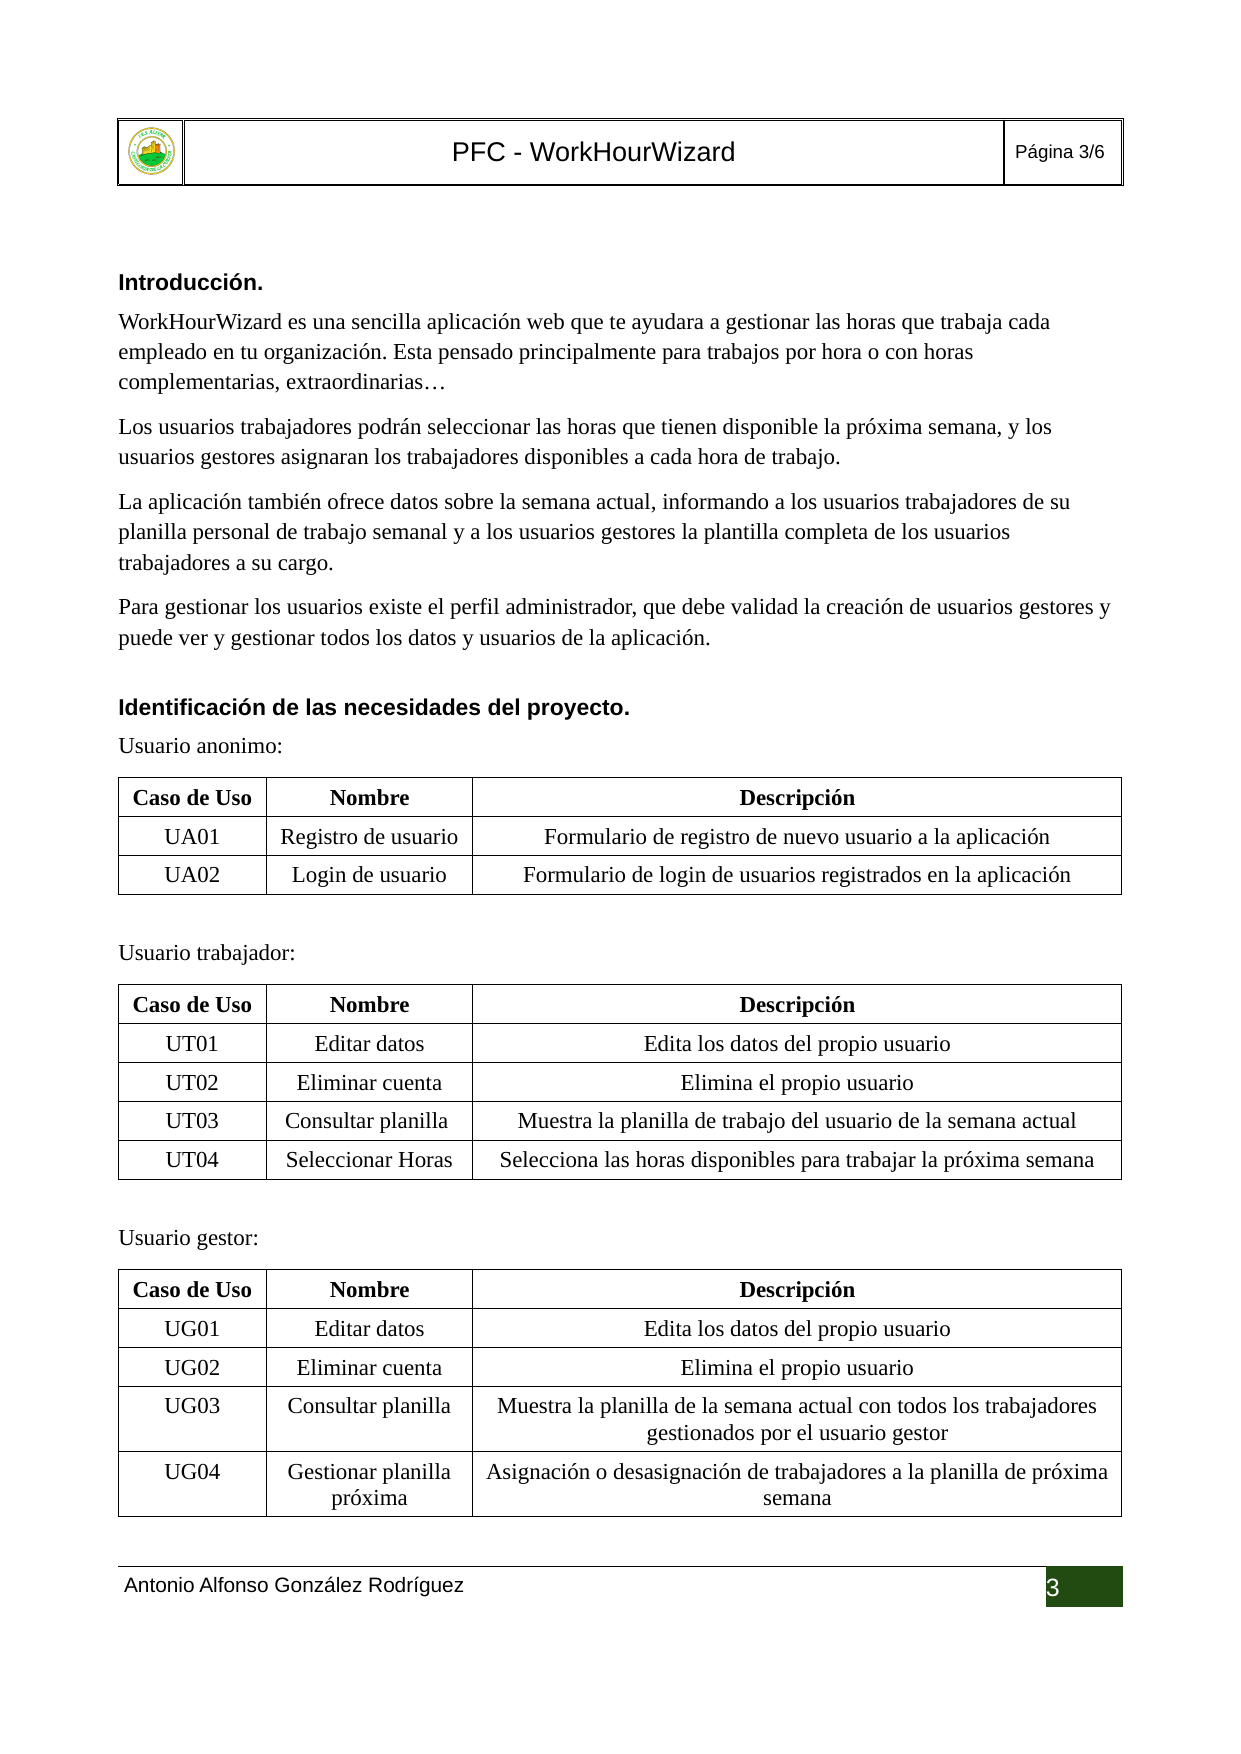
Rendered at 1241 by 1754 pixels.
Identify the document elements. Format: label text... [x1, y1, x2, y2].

table_cell Gestionar planilla próxima [267, 1452, 472, 1516]
table_cell UT04 [119, 1141, 266, 1178]
text Usuario trabajador: [118, 939, 1122, 966]
table_header Nombre [267, 985, 472, 1023]
table_cell Elimina el propio usuario [473, 1348, 1121, 1386]
table_cell Eliminar cuenta [267, 1063, 472, 1101]
table_cell Registro de usuario [267, 817, 472, 855]
table_cell Editar datos [267, 1024, 472, 1062]
table_cell Muestra la planilla de la semana actual con todos los trabajadores gestionados por el usuario gestor [473, 1387, 1121, 1451]
text Usuario anonimo: [118, 732, 1122, 759]
table_cell UT01 [119, 1024, 266, 1062]
table_cell UG03 [119, 1387, 266, 1451]
picture [125, 125, 178, 178]
table_cell UG01 [119, 1309, 266, 1347]
table_cell UA01 [119, 817, 266, 855]
subtitle Identificación de las necesidades del proyecto. [118, 693, 1122, 720]
table_cell Editar datos [267, 1309, 472, 1347]
table_header Descripción [473, 1270, 1121, 1308]
text Los usuarios trabajadores podrán seleccionar las horas que tienen disponible la próxima semana, y los usuarios gestores asignaran los trabajadores disponibles a cada hora de trabajo. [118, 413, 1122, 470]
table_cell Selecciona las horas disponibles para trabajar la próxima semana [473, 1141, 1121, 1178]
subtitle Introducción. [118, 269, 1122, 296]
table_cell UT03 [119, 1102, 266, 1140]
table_cell Muestra la planilla de trabajo del usuario de la semana actual [473, 1102, 1121, 1140]
table_cell Edita los datos del propio usuario [473, 1309, 1121, 1347]
table_cell UG04 [119, 1452, 266, 1516]
text Usuario gestor: [118, 1224, 1122, 1251]
table_cell Consultar planilla [267, 1387, 472, 1451]
table_cell Elimina el propio usuario [473, 1063, 1121, 1101]
text WorkHourWizard es una sencilla aplicación web que te ayudara a gestionar las horas que trabaja cada empleado en tu organización. Esta pensado principalmente para trabajos por hora o con horas complementarias, extraordinarias… [118, 308, 1122, 395]
table_cell Login de usuario [267, 856, 472, 894]
table_cell UG02 [119, 1348, 266, 1386]
table_cell Consultar planilla [267, 1102, 472, 1140]
table_cell UA02 [119, 856, 266, 894]
table_cell Eliminar cuenta [267, 1348, 472, 1386]
text La aplicación también ofrece datos sobre la semana actual, informando a los usuarios trabajadores de su planilla personal de trabajo semanal y a los usuarios gestores la plantilla completa de los usuarios trabajadores a su cargo. [118, 488, 1122, 575]
table_header Descripción [473, 985, 1121, 1023]
table_cell Edita los datos del propio usuario [473, 1024, 1121, 1062]
table_header Caso de Uso [119, 778, 266, 816]
table_header Caso de Uso [119, 985, 266, 1023]
table_cell UT02 [119, 1063, 266, 1101]
table_cell Asignación o desasignación de trabajadores a la planilla de próxima semana [473, 1452, 1121, 1516]
table_cell Formulario de login de usuarios registrados en la aplicación [473, 856, 1121, 894]
table_header Nombre [267, 778, 472, 816]
table_cell Seleccionar Horas [267, 1141, 472, 1178]
table_header Caso de Uso [119, 1270, 266, 1308]
table_header Descripción [473, 778, 1121, 816]
table_cell Formulario de registro de nuevo usuario a la aplicación [473, 817, 1121, 855]
table_header Nombre [267, 1270, 472, 1308]
text Para gestionar los usuarios existe el perfil administrador, que debe validad la creación de usuarios gestores y puede ver y gestionar todos los datos y usuarios de la aplicación. [118, 593, 1122, 650]
